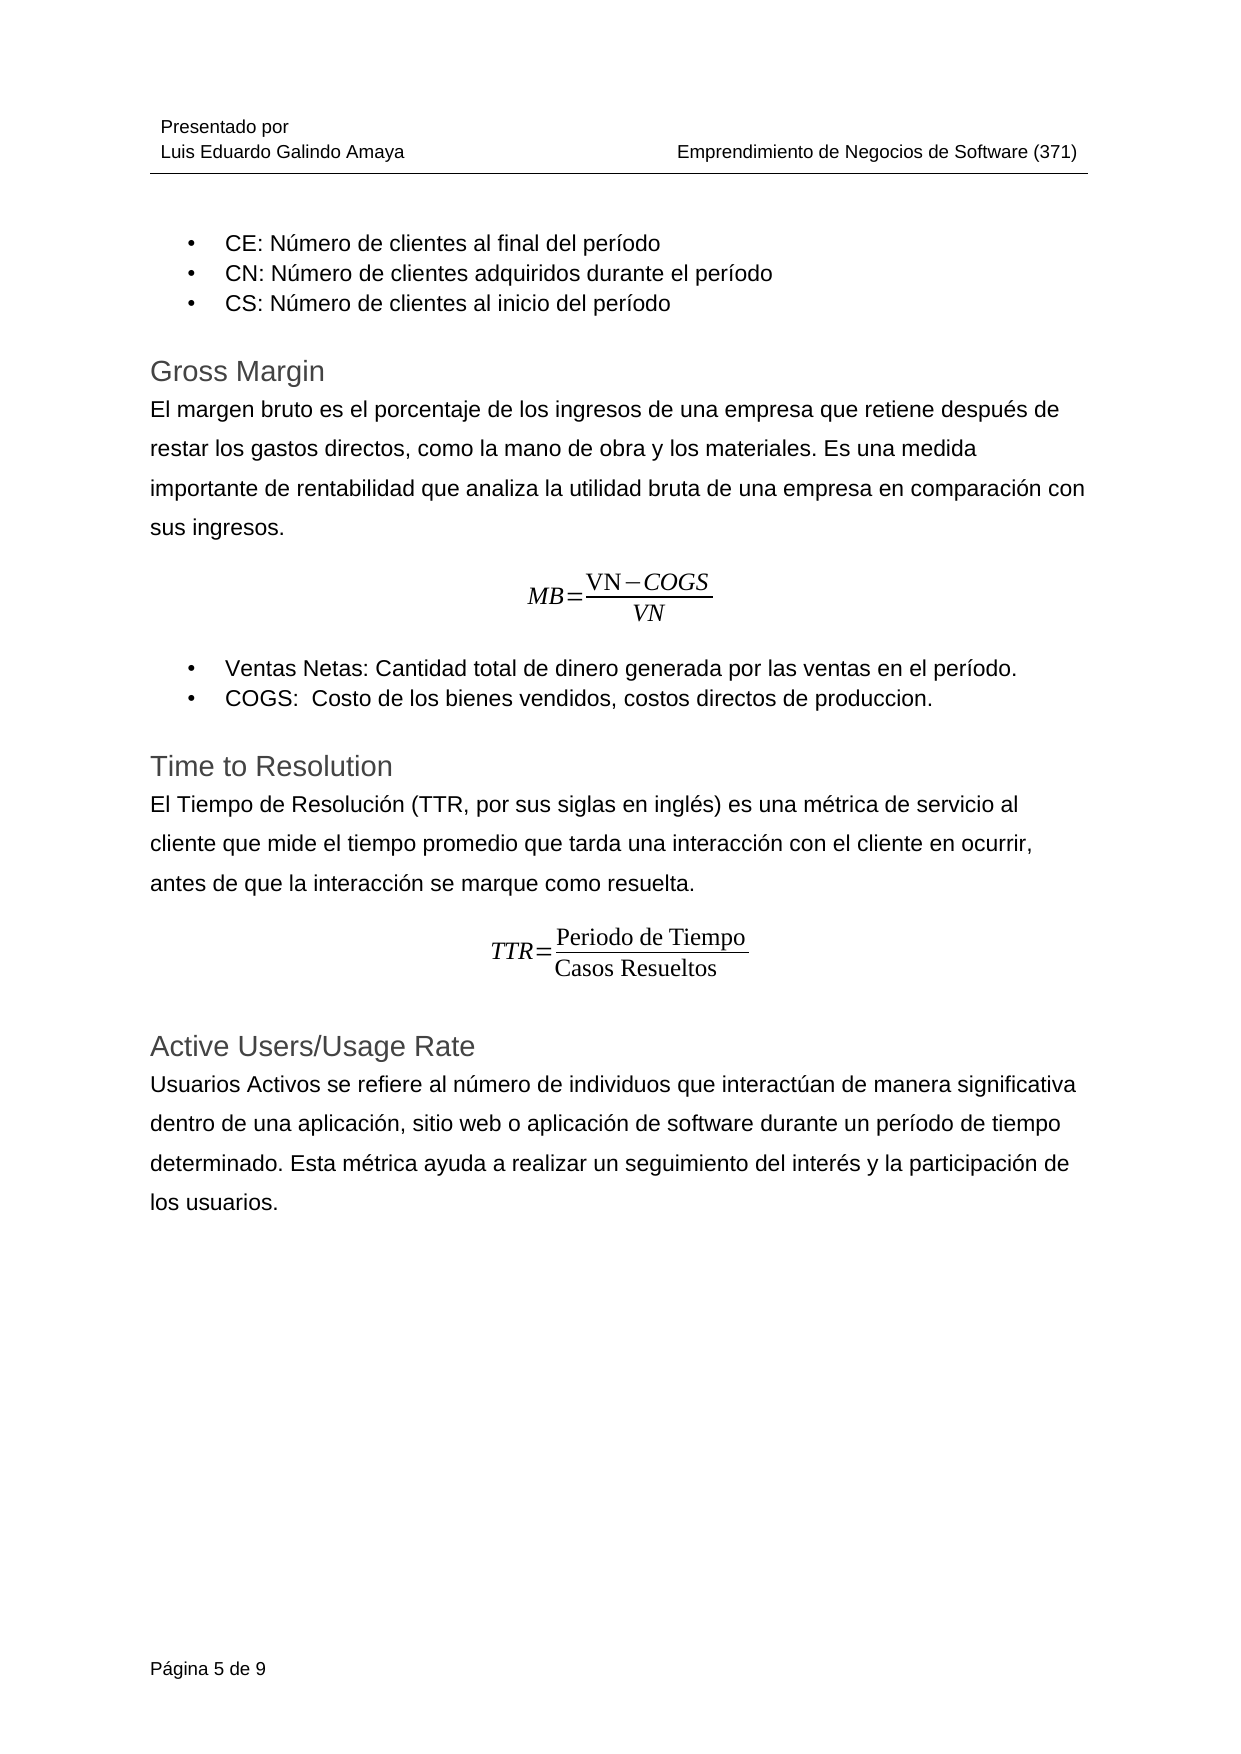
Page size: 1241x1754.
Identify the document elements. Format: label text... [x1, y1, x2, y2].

list Ventas Netas: Cantidad total de dinero generada por las ventas en el período. [187, 655, 1090, 681]
text Usuarios Activos se refiere al número de individuos que interactúan de manera significativa dentro de una aplicación, sitio web o aplicación de software durante un período de tiempo determinado. Esta métrica ayuda a realizar un seguimiento del interés y la participación de los usuarios. [150, 1071, 1090, 1216]
subtitle Gross Margin [150, 354, 1090, 387]
list CS: Número de clientes al inicio del período [187, 290, 1090, 317]
text El Tiempo de Resolución (TTR, por sus siglas en inglés) es una métrica de servicio al cliente que mide el tiempo promedio que tarda una interacción con el cliente en ocurrir, antes de que la interacción se marque como resuelta. [150, 791, 1090, 896]
subtitle Time to Resolution [150, 749, 1090, 782]
subtitle Active Users/Usage Rate [150, 1029, 1090, 1063]
list COGS: Costo de los bienes vendidos, costos directos de produccion. [187, 685, 1090, 712]
list CE: Número de clientes al final del período [187, 230, 1090, 256]
text El margen bruto es el porcentaje de los ingresos de una empresa que retiene después de restar los gastos directos, como la mano de obra y los materiales. Es una medida importante de rentabilidad que analiza la utilidad bruta de una empresa en comparación con sus ingresos. [150, 396, 1090, 541]
list CN: Número de clientes adquiridos durante el período [187, 260, 1090, 287]
